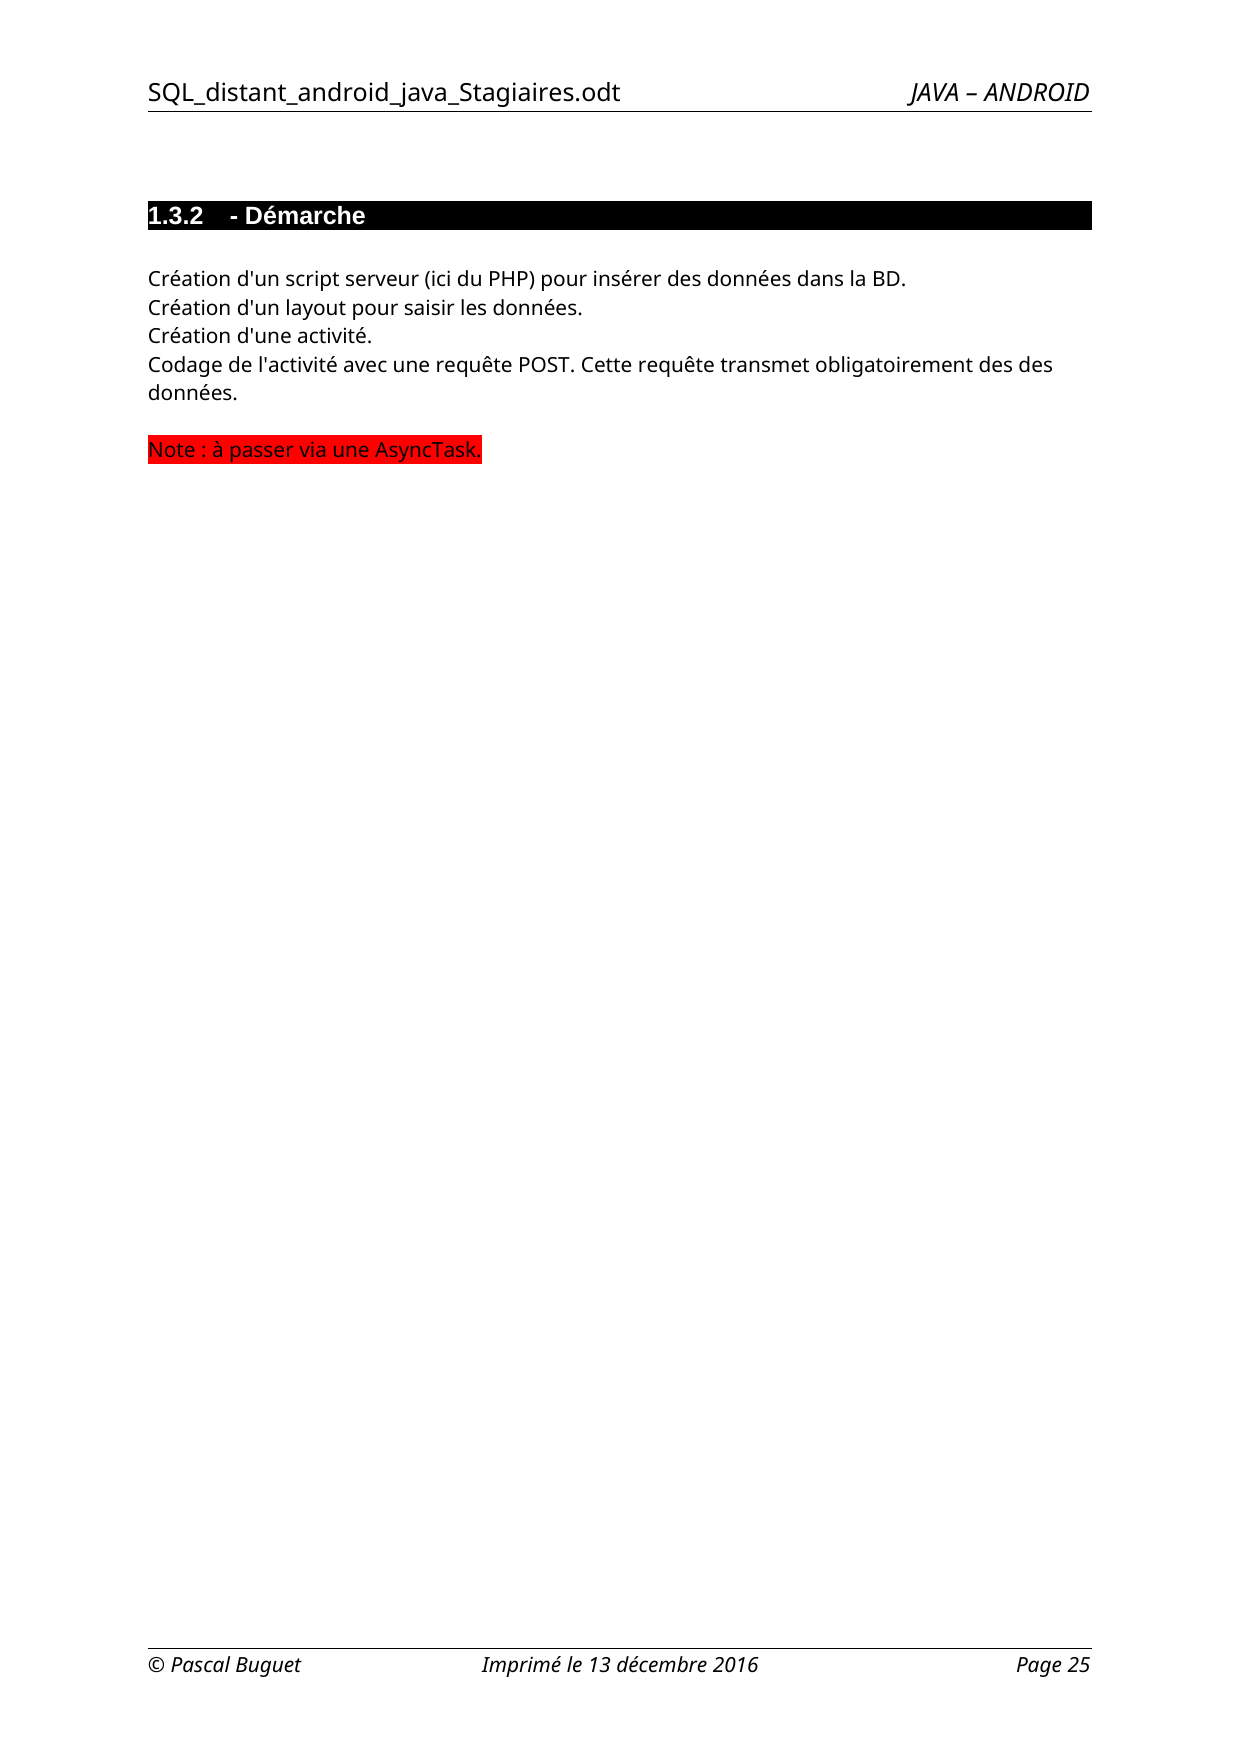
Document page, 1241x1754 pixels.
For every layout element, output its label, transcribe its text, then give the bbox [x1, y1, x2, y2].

text Création d'un script serveur (ici du PHP) pour insérer des données dans la BD. [148, 264, 1092, 293]
text Création d'une activité. [148, 321, 1092, 350]
text Note : à passer via une AsyncTask. [148, 435, 1092, 464]
text Création d'un layout pour saisir les données. [148, 293, 1092, 321]
text Codage de l'activité avec une requête POST. Cette requête transmet obligatoirement des des données. [148, 350, 1092, 407]
subtitle - Démarche [148, 201, 1092, 230]
